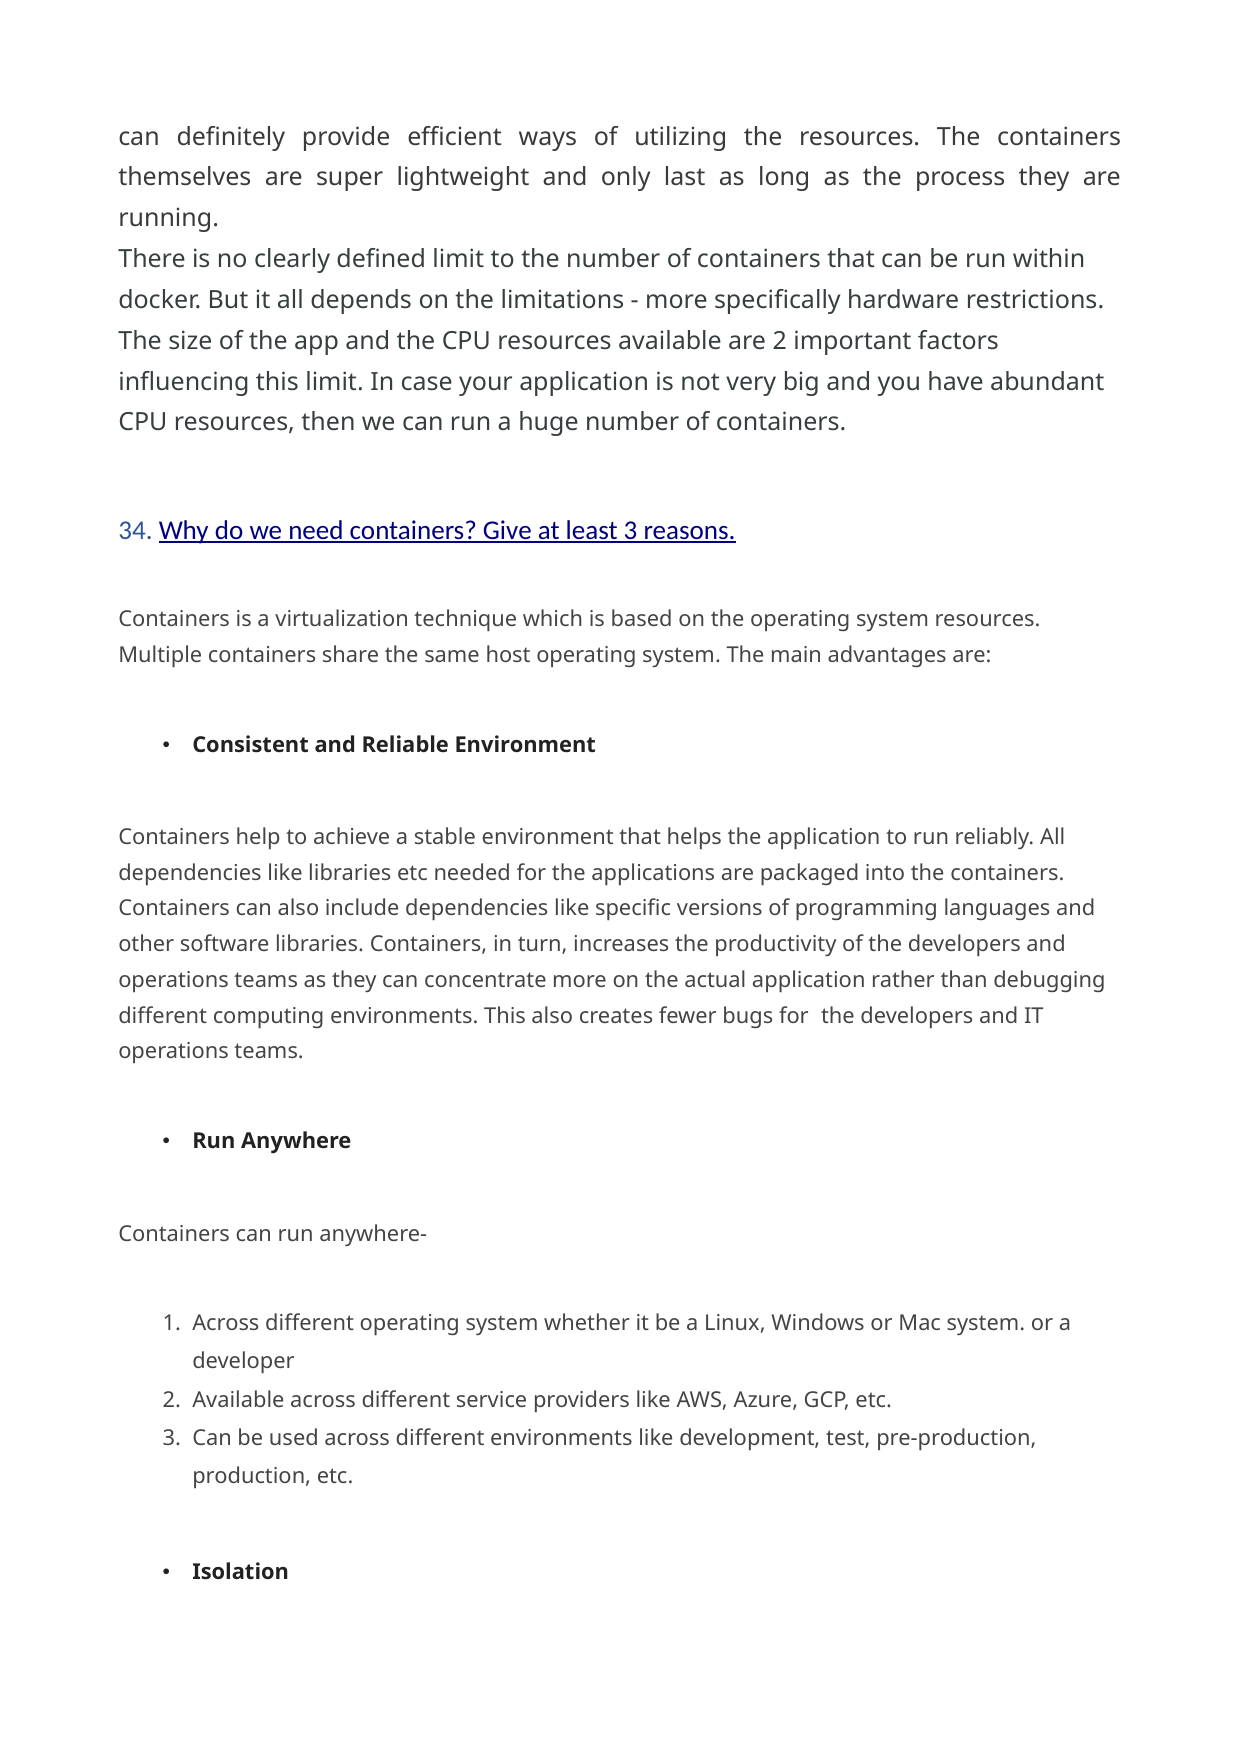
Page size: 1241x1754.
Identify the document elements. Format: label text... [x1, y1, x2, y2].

list Isolation [162, 1556, 1122, 1586]
list Run Anywhere [162, 1125, 1122, 1155]
text Containers help to achieve a stable environment that helps the application to run reliably. All dependencies like libraries etc needed for the applications are packaged into the containers. Containers can also include dependencies like specific versions of programming languages and other software libraries. Containers, in turn, increases the productivity of the developers and operations teams as they can concentrate more on the actual application rather than debugging different computing environments. This also creates fewer bugs for the developers and IT operations teams. [118, 821, 1122, 1065]
text Containers is a virtualization technique which is based on the operating system resources. Multiple containers share the same host operating system. The main advantages are: [118, 603, 1122, 668]
list Can be used across different environments like development, test, pre-production, production, etc. [162, 1422, 1122, 1490]
text Containers can run anywhere- [118, 1217, 1122, 1247]
text There is no clearly defined limit to the number of containers that can be run within docker. But it all depends on the limitations - more specifically hardware restrictions. The size of the app and the CPU resources available are 2 important factors influencing this limit. In case your application is not very big and you have abundant CPU resources, then we can run a huge number of containers. [118, 241, 1122, 438]
list Available across different service providers like AWS, Azure, GCP, etc. [162, 1384, 1122, 1413]
list Across different operating system whether it be a Linux, Windows or Mac system. or a developer [162, 1307, 1122, 1375]
list Consistent and Reliable Environment [162, 729, 1122, 758]
text can definitely provide efficient ways of utilizing the resources. The containers themselves are super lightweight and only last as long as the process they are running. [118, 118, 1122, 234]
subtitle 34. Why do we need containers? Give at least 3 reasons. [118, 513, 1122, 546]
